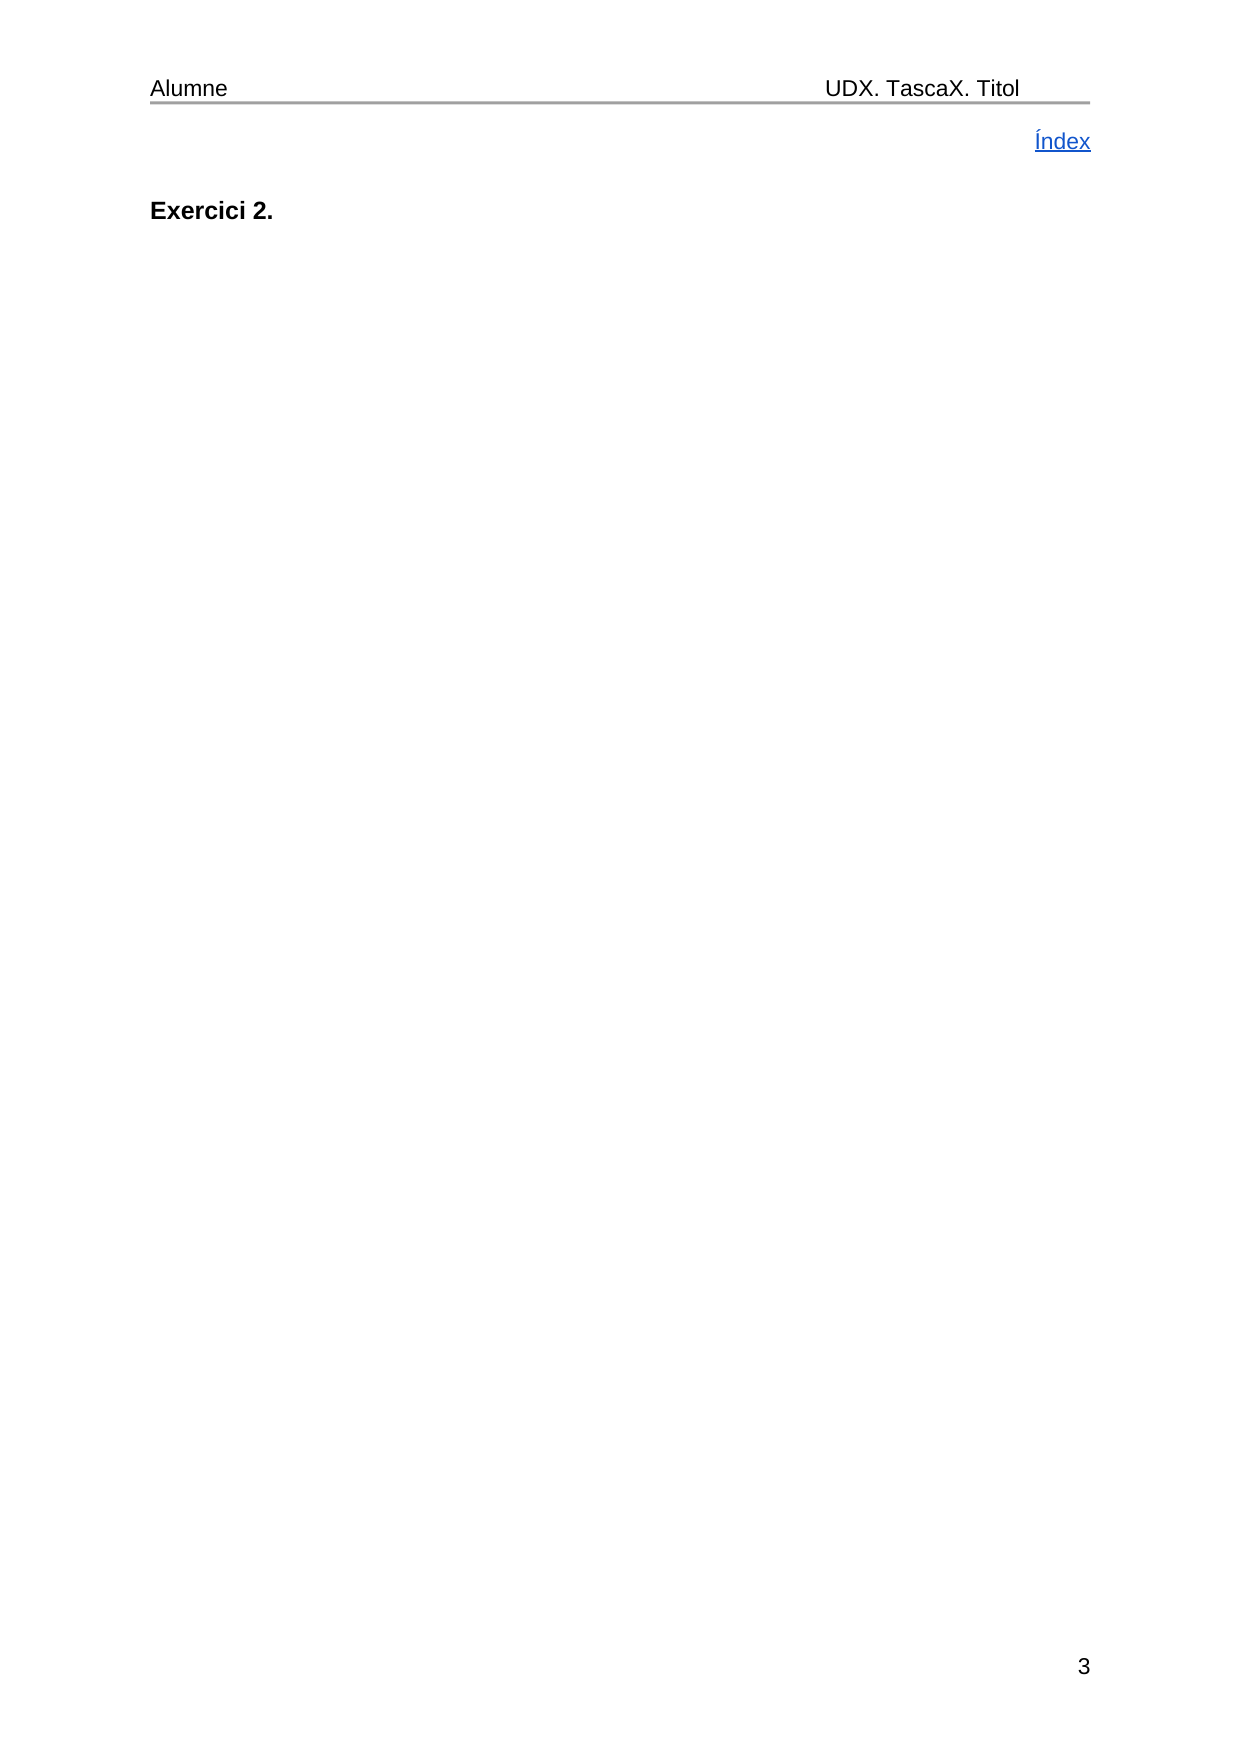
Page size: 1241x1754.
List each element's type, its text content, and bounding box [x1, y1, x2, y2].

subtitle Exercici 2. [150, 196, 1090, 224]
